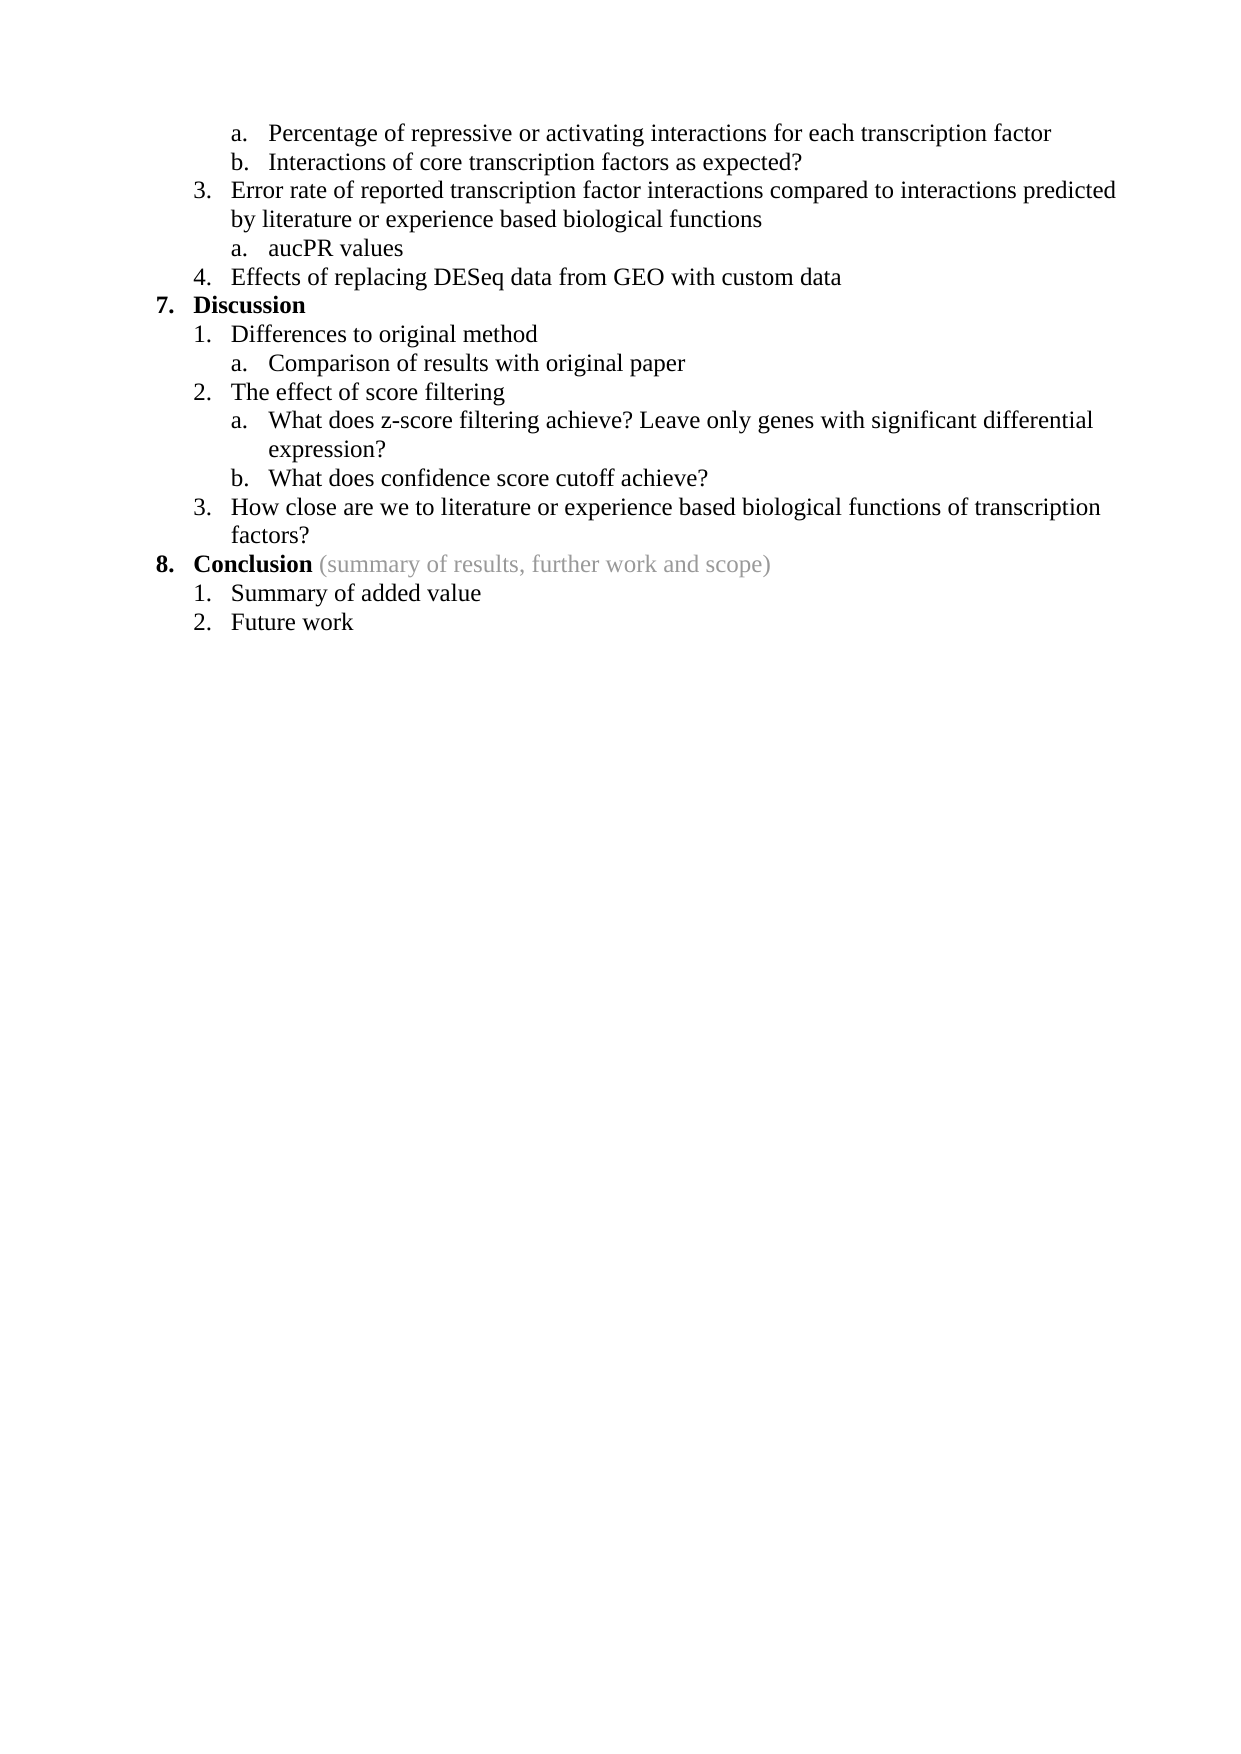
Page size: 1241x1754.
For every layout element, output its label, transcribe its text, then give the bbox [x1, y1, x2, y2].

list Future work [193, 607, 1122, 636]
list Differences to original method [193, 319, 1122, 348]
list Discussion [156, 291, 1122, 319]
list What does confidence score cutoff achieve? [231, 463, 1122, 492]
list aucPR values [231, 233, 1122, 262]
list Error rate of reported transcription factor interactions compared to interactions predicted by literature or experience based biological functions [193, 176, 1122, 233]
list Percentage of repressive or activating interactions for each transcription factor [231, 118, 1122, 147]
list Interactions of core transcription factors as expected? [231, 147, 1122, 176]
list The effect of score filtering [193, 377, 1122, 406]
list Conclusion (summary of results, further work and scope) [156, 549, 1122, 578]
list How close are we to literature or experience based biological functions of transcription factors? [193, 492, 1122, 549]
list What does z-score filtering achieve? Leave only genes with significant differential expression? [231, 406, 1122, 463]
list Summary of added value [193, 578, 1122, 607]
list Comparison of results with original paper [231, 348, 1122, 377]
list Effects of replacing DESeq data from GEO with custom data [193, 262, 1122, 291]
